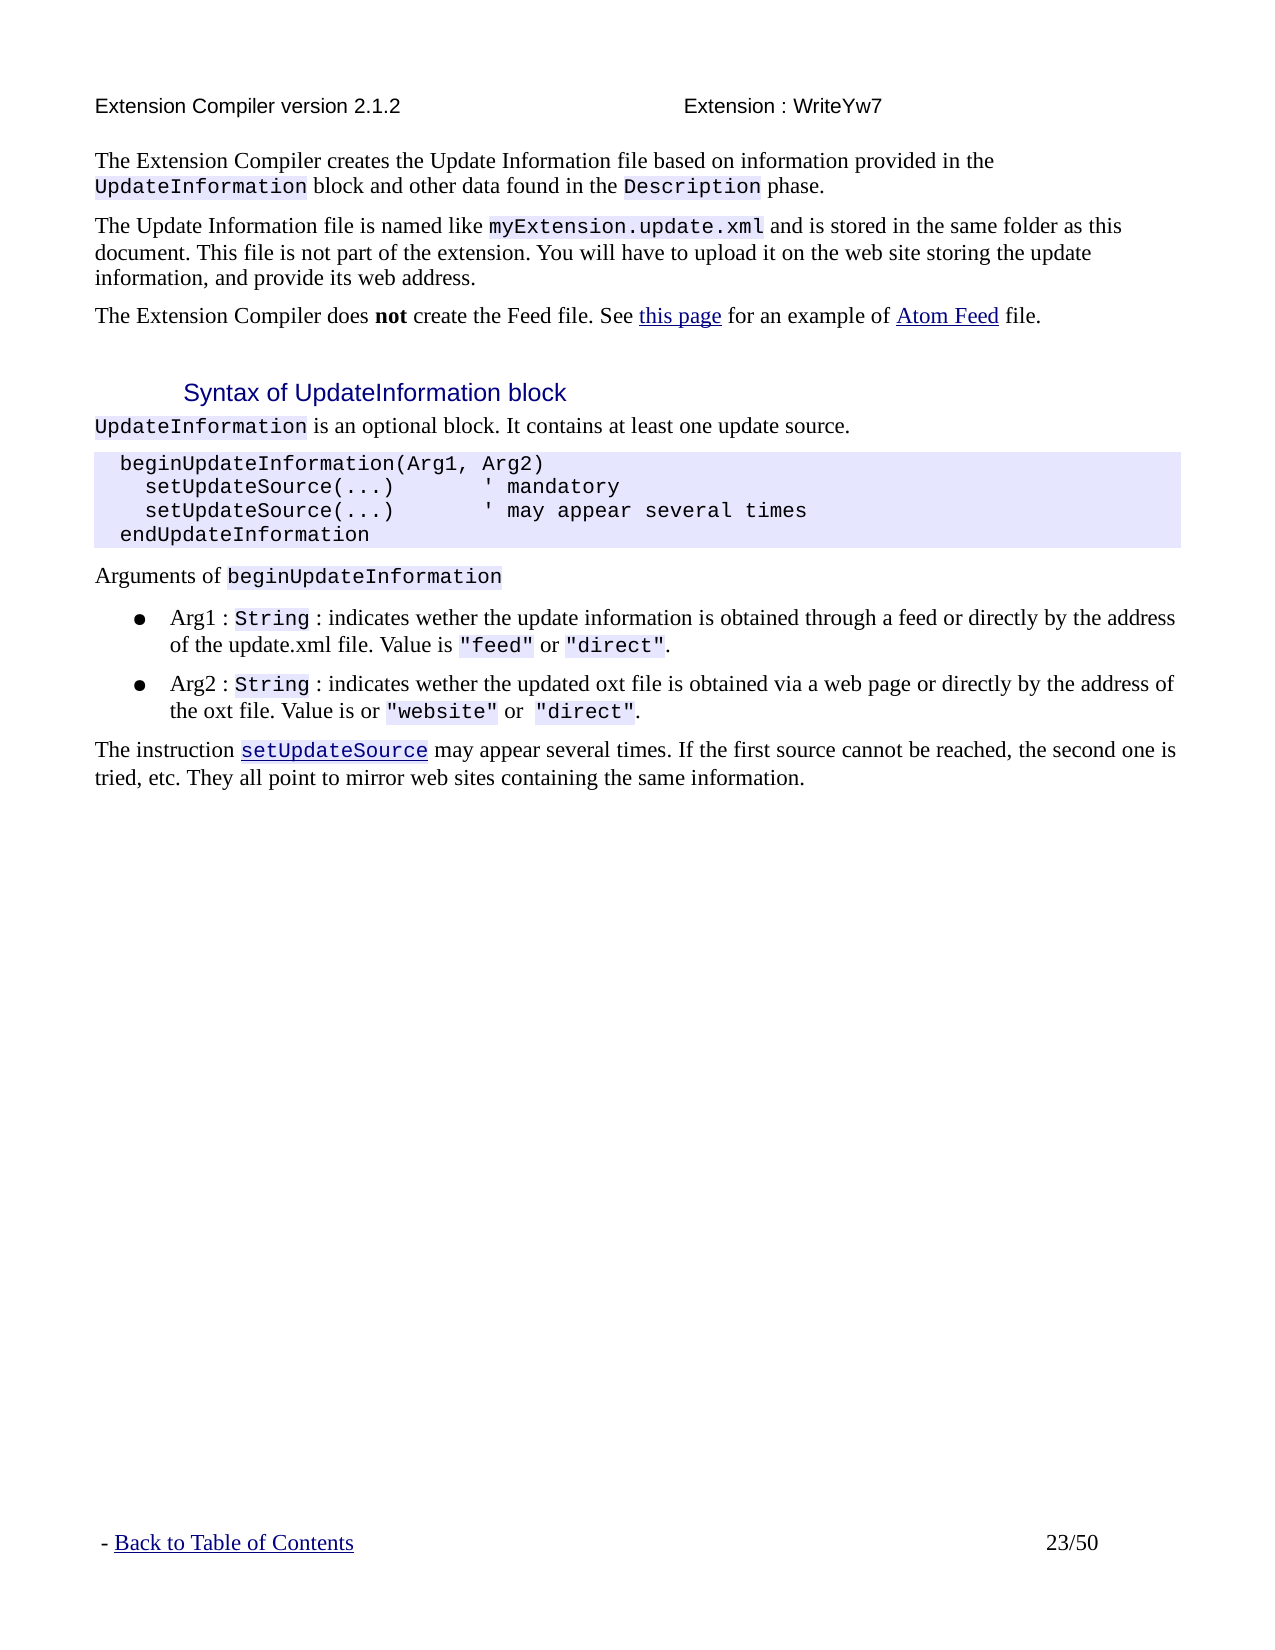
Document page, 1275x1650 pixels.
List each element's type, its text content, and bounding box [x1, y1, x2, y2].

text beginUpdateInformation(Arg1, Arg2) [94, 452, 1181, 476]
text setUpdateSource(...) ' mandatory [94, 476, 1181, 500]
text The instruction setUpdateSource may appear several times. If the first source cannot be reached, the second one is tried, etc. They all point to mirror web sites containing the same information. [94, 737, 1181, 790]
list Arg1 : String : indicates wether the update information is obtained through a feed or directly by the address of the update.xml file. Value is "feed" or "direct". [132, 604, 1181, 658]
text setUpdateSource(...) ' may appear several times [94, 500, 1181, 524]
text The Extension Compiler creates the Update Information file based on information provided in the UpdateInformation block and other data found in the Description phase. [94, 147, 1181, 200]
text endUpdateInformation [94, 524, 1181, 548]
list Arg2 : String : indicates wether the updated oxt file is obtained via a web page or directly by the address of the oxt file. Value is or "website" or "direct". [132, 671, 1181, 725]
text Arguments of beginUpdateInformation [94, 563, 1181, 590]
text The Update Information file is named like myExtension.update.xml and is stored in the same folder as this document. This file is not part of the extension. You will have to upload it on the web site storing the update information, and provide its web address. [94, 212, 1181, 291]
text UpdateInformation is an optional block. It contains at least one update source. [94, 413, 1181, 440]
subtitle Syntax of UpdateInformation block [183, 379, 1181, 407]
text The Extension Compiler does not create the Feed file. See this page for an example of Atom Feed file. [94, 303, 1181, 328]
